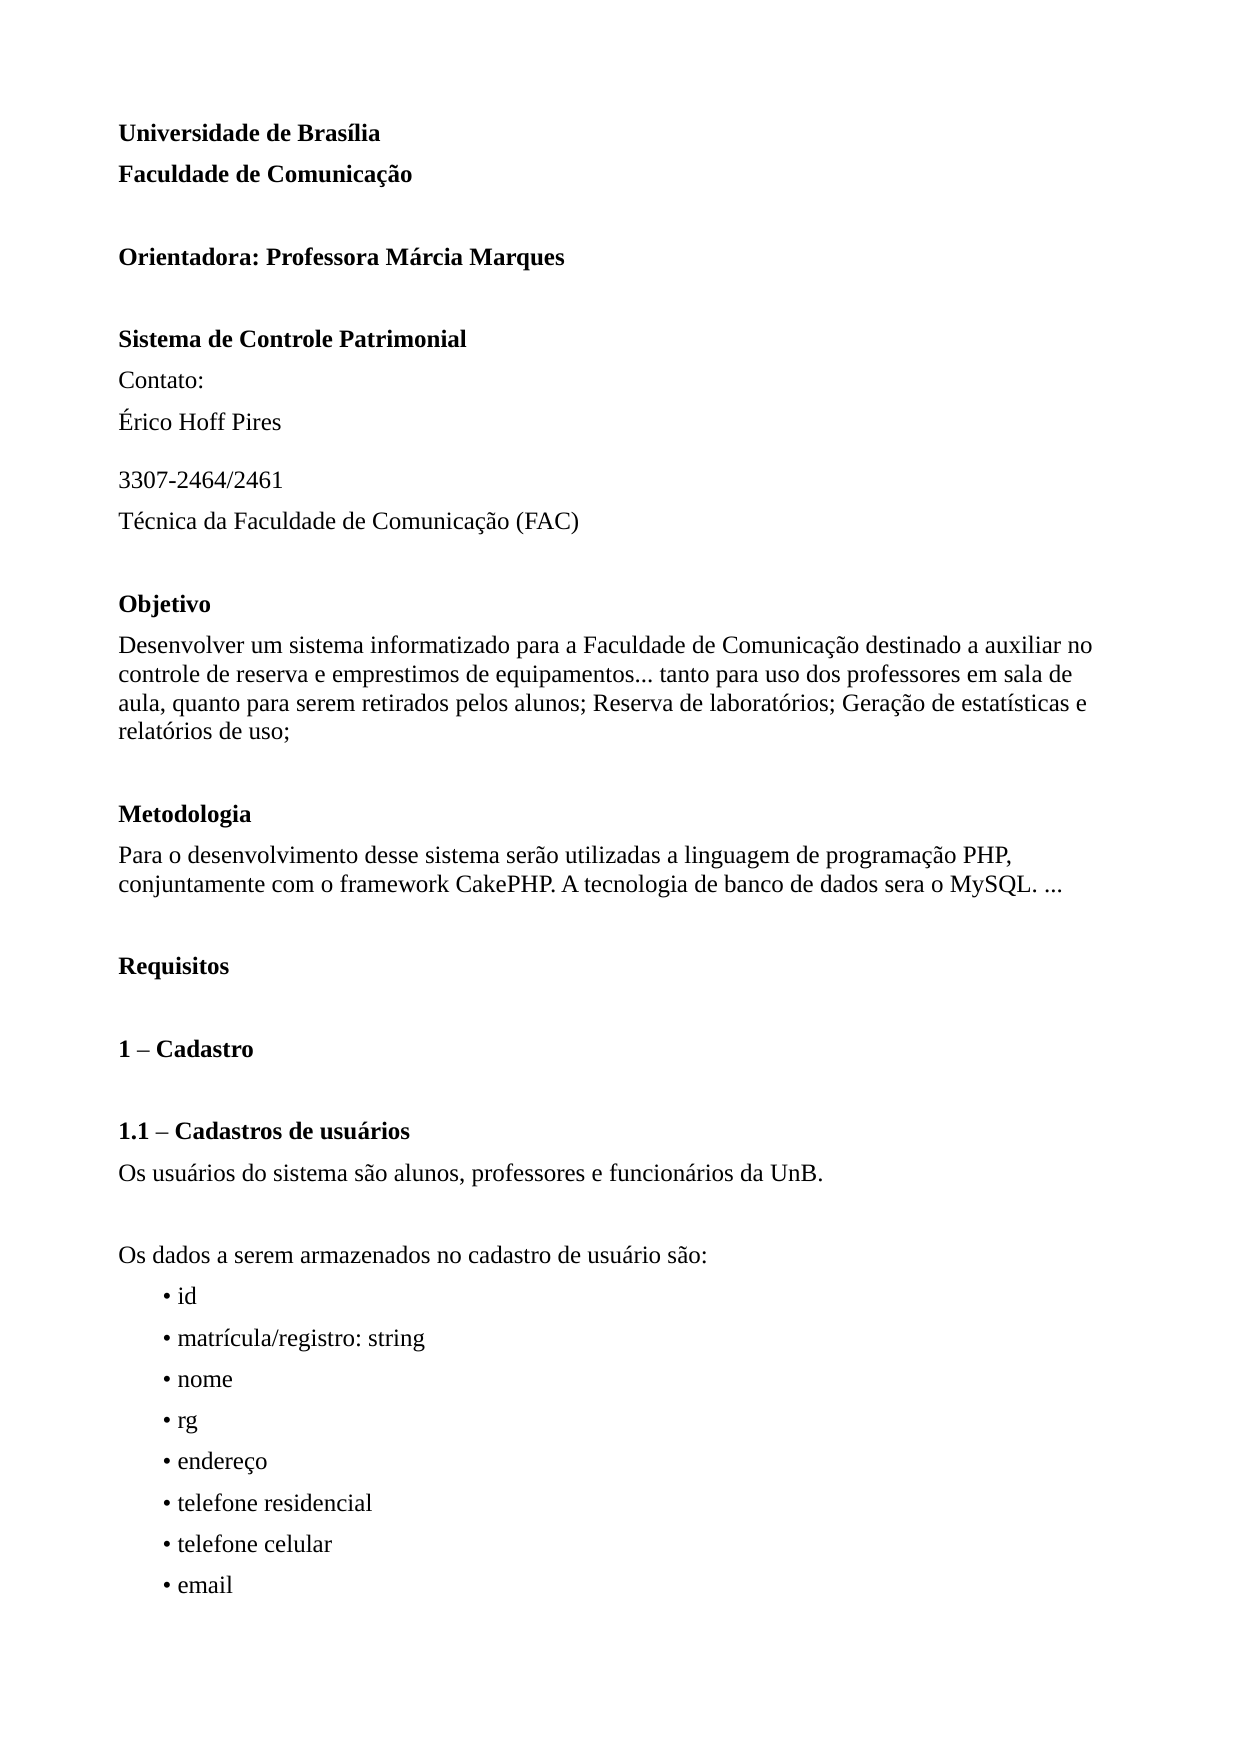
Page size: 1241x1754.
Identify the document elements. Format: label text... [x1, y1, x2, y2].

text • telefone celular [162, 1529, 1122, 1558]
text Metodologia [118, 799, 1122, 828]
text Universidade de Brasília [118, 118, 1122, 147]
text Érico Hoff Pires [118, 407, 1122, 436]
text • nome [162, 1364, 1122, 1393]
text • endereço [162, 1446, 1122, 1475]
text Contato: [118, 366, 1122, 394]
text Para o desenvolvimento desse sistema serão utilizadas a linguagem de programação PHP, conjuntamente com o framework CakePHP. A tecnologia de banco de dados sera o MySQL. ... [118, 840, 1122, 898]
text Os usuários do sistema são alunos, professores e funcionários da UnB. [118, 1158, 1122, 1186]
text Orientadora: Professora Márcia Marques [118, 242, 1122, 271]
text Objetivo [118, 589, 1122, 618]
text Requisitos [118, 951, 1122, 980]
text Técnica da Faculdade de Comunicação (FAC) [118, 506, 1122, 535]
text • id [162, 1281, 1122, 1310]
text 3307-2464/2461 [118, 465, 1122, 494]
text • telefone residencial [162, 1488, 1122, 1516]
text • matrícula/registro: string [162, 1323, 1122, 1351]
text • email [162, 1570, 1122, 1599]
text Desenvolver um sistema informatizado para a Faculdade de Comunicação destinado a auxiliar no controle de reserva e emprestimos de equipamentos... tanto para uso dos professores em sala de aula, quanto para serem retirados pelos alunos; Reserva de laboratórios; Geração de estatísticas e relatórios de uso; [118, 630, 1122, 745]
text • rg [162, 1405, 1122, 1434]
text Os dados a serem armazenados no cadastro de usuário são: [118, 1240, 1122, 1269]
text Faculdade de Comunicação [118, 159, 1122, 188]
text Sistema de Controle Patrimonial [118, 324, 1122, 353]
text 1 – Cadastro [118, 1034, 1122, 1063]
text 1.1 – Cadastros de usuários [118, 1116, 1122, 1145]
